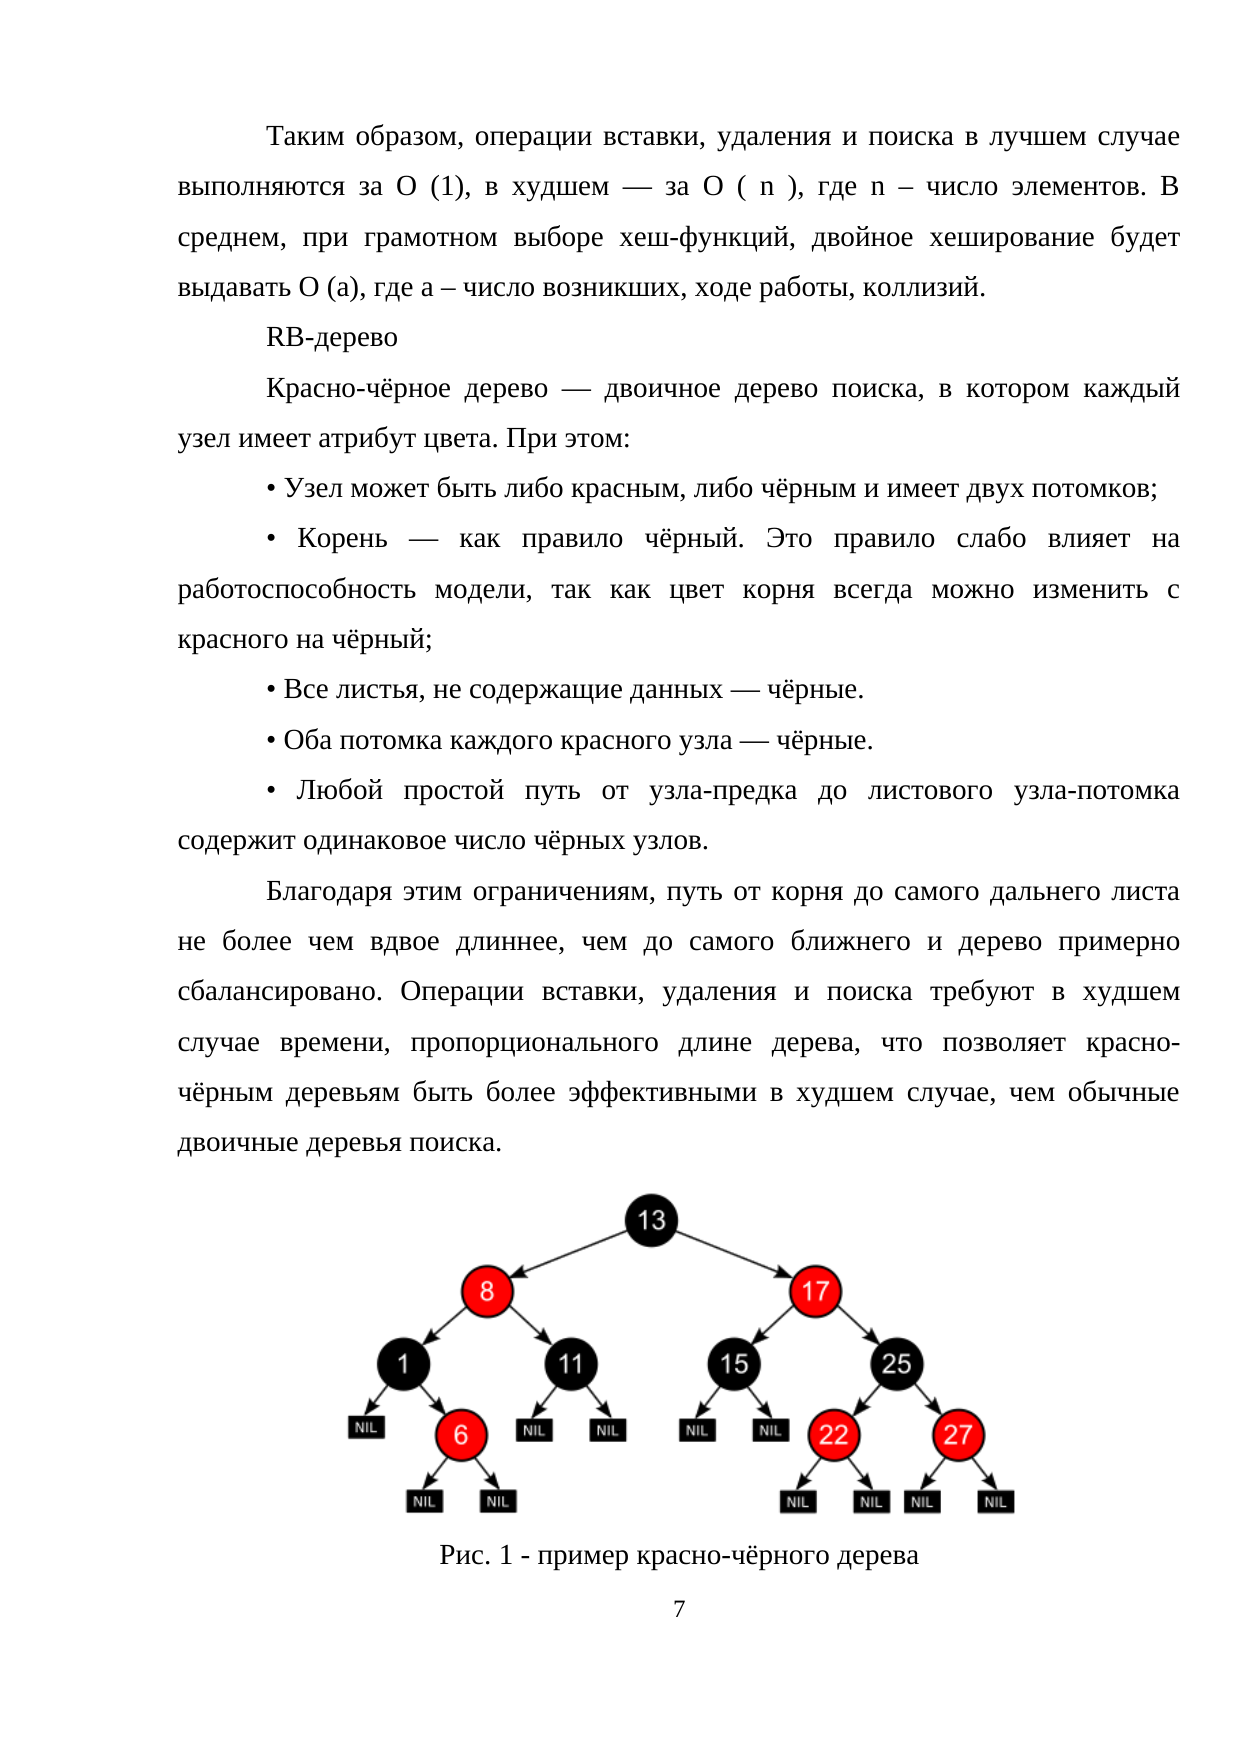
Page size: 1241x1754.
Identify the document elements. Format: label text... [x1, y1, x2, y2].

text Рис. 1 - пример красно-чёрного дерева [288, 1187, 1070, 1571]
text • Любой простой путь от узла-предка до листового узла-потомка содержит одинаковое число чёрных узлов. [177, 772, 1181, 856]
text • Узел может быть либо красным, либо чёрным и имеет двух потомков; [177, 470, 1181, 504]
text • Оба потомка каждого красного узла — чёрные. [177, 722, 1181, 755]
text • Корень — как правило чёрный. Это правило слабо влияет на работоспособность модели, так как цвет корня всегда можно изменить с красного на чёрный; [177, 521, 1181, 655]
text • Все листья, не содержащие данных — чёрные. [177, 672, 1181, 705]
picture [339, 1187, 1019, 1521]
text Красно-чёрное дерево — двоичное дерево поиска, в котором каждый узел имеет атрибут цвета. При этом: [177, 370, 1181, 453]
text Благодаря этим ограничениям, путь от корня до самого дальнего листа не более чем вдвое длиннее, чем до самого ближнего и дерево примерно сбалансировано. Операции вставки, удаления и поиска требуют в худшем случае времени, пропорционального длине дерева, что позволяет красно-чёрным деревьям быть более эффективными в худшем случае, чем обычные двоичные деревья поиска. [177, 873, 1181, 1158]
text Таким образом, операции вставки, удаления и поиска в лучшем случае выполняются за O (1), в худшем — за O ( n ), где n – число элементов. В среднем, при грамотном выборе хеш-функций, двойное хеширование будет выдавать O (a), где а – число возникших, ходе работы, коллизий. [177, 118, 1181, 303]
text RB-дерево [177, 319, 1181, 353]
